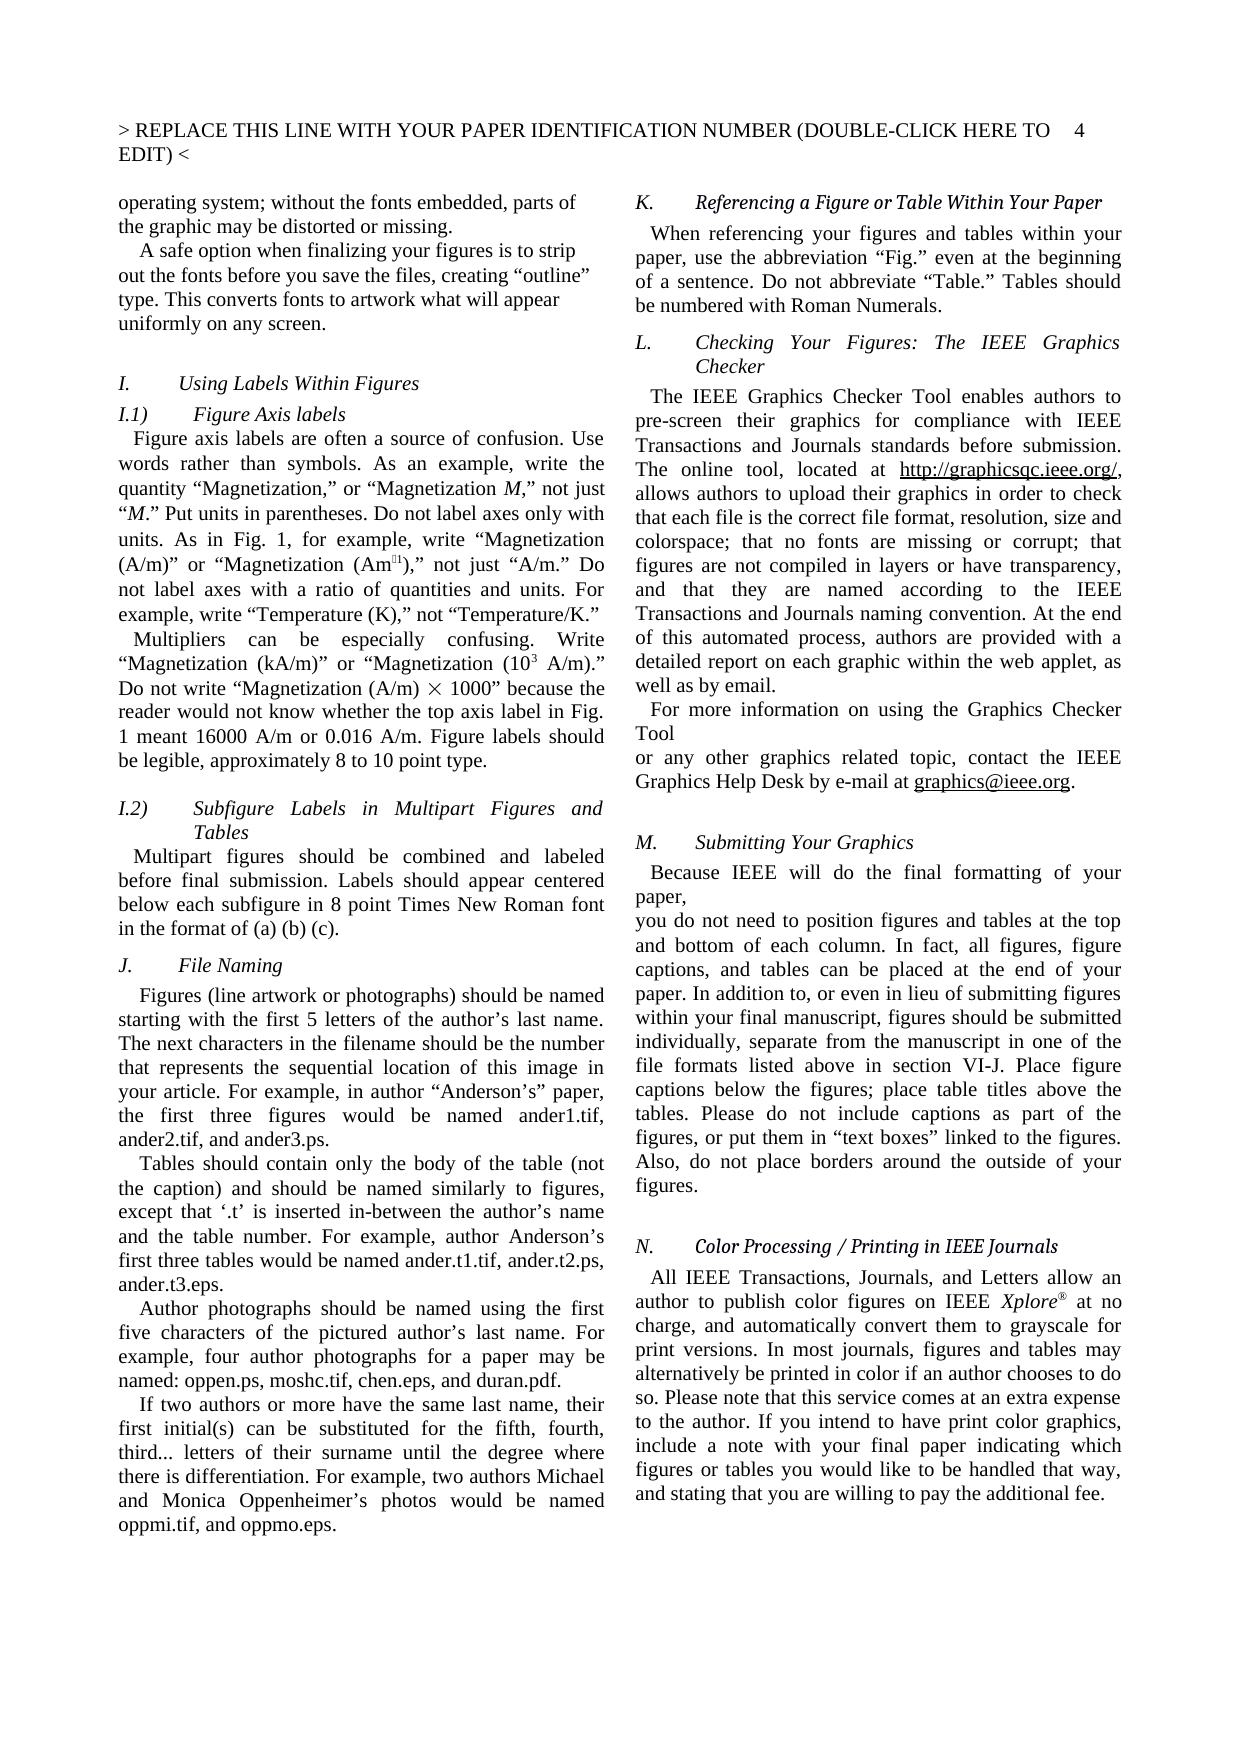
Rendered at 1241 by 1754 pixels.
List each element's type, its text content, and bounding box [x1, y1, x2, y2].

text All IEEE Transactions, Journals, and Letters allow an author to publish color figures on IEEE Xplore® at no charge, and automatically convert them to grayscale for print versions. In most journals, figures and tables may alternatively be printed in color if an author chooses to do so. Please note that this service comes at an extra expense to the author. If you intend to have print color graphics, include a note with your final paper indicating which figures or tables you would like to be handled that way, and stating that you are willing to pay the additional fee. [635, 1265, 1122, 1505]
subtitle Using Labels Within Figures [118, 371, 605, 395]
text Because IEEE will do the final formatting of your paper, you do not need to position figures and tables at the top and bottom of each column. In fact, all figures, figure captions, and tables can be placed at the end of your paper. In addition to, or even in lieu of submitting figures within your final manuscript, figures should be submitted individually, separate from the manuscript in one of the file formats listed above in section VI-J. Place figure captions below the figures; place table titles above the tables. Please do not include captions as part of the figures, or put them in “text boxes” linked to the figures. Also, do not place borders around the outside of your figures. [635, 860, 1122, 1197]
subtitle Referencing a Figure or Table Within Your Paper [635, 190, 1122, 215]
text Author photographs should be named using the first five characters of the pictured author’s last name. For example, four author photographs for a paper may be named: oppen.ps, moshc.tif, chen.eps, and duran.pdf. [118, 1296, 605, 1392]
text The IEEE Graphics Checker Tool enables authors to pre-screen their graphics for compliance with IEEE Transactions and Journals standards before submission. The online tool, located at http://graphicsqc.ieee.org/, allows authors to upload their graphics in order to check that each file is the correct file format, resolution, size and colorspace; that no fonts are missing or corrupt; that figures are not compiled in layers or have transparency, and that they are named according to the IEEE Transactions and Journals naming convention. At the end of this automated process, authors are provided with a detailed report on each graphic within the web applet, as well as by email. [635, 384, 1122, 697]
text Tables should contain only the body of the table (not the caption) and should be named similarly to figures, except that ‘.t’ is inserted in-between the author’s name and the table number. For example, author Anderson’s first three tables would be named ander.t1.tif, ander.t2.ps, ander.t3.eps. [118, 1151, 605, 1296]
text Figure axis labels are often a source of confusion. Use words rather than symbols. As an example, write the quantity “Magnetization,” or “Magnetization M,” not just “M.” Put units in parentheses. Do not label axes only with units. As in Fig. 1, for example, write “Magnetization (A/m)” or “Magnetization (Am1),” not just “A/m.” Do not label axes with a ratio of quantities and units. For example, write “Temperature (K),” not “Temperature/K.” [118, 426, 605, 626]
subtitle Subfigure Labels in Multipart Figures and Tables [118, 796, 605, 844]
text Multipliers can be especially confusing. Write “Magnetization (kA/m)” or “Magnetization (103 A/m).” Do not write “Magnetization (A/m)  1000” because the reader would not know whether the top axis label in Fig. 1 meant 16000 A/m or 0.016 A/m. Figure labels should be legible, approximately 8 to 10 point type. [118, 627, 605, 772]
text Figures (line artwork or photographs) should be named starting with the first 5 letters of the author’s last name. The next characters in the filename should be the number that represents the sequential location of this image in your article. For example, in author “Anderson’s” paper, the first three figures would be named ander1.tif, ander2.tif, and ander3.ps. [118, 983, 605, 1151]
subtitle File Naming [118, 953, 605, 977]
text A safe option when finalizing your figures is to strip out the fonts before you save the files, creating “outline” type. This converts fonts to artwork what will appear uniformly on any screen. [118, 238, 605, 335]
text If two authors or more have the same last name, their first initial(s) can be substituted for the fifth, fourth, third... letters of their surname until the degree where there is differentiation. For example, two authors Michael and Monica Oppenheimer’s photos would be named oppmi.tif, and oppmo.eps. [118, 1392, 605, 1536]
subtitle Figure Axis labels [118, 402, 605, 426]
text Multipart figures should be combined and labeled before final submission. Labels should appear centered below each subfigure in 8 point Times New Roman font in the format of (a) (b) (c). [118, 844, 605, 940]
text operating system; without the fonts embedded, parts of the graphic may be distorted or missing. [118, 190, 605, 238]
text For more information on using the Graphics Checker Tool or any other graphics related topic, contact the IEEE Graphics Help Desk by e-mail at graphics@ieee.org. [635, 697, 1122, 793]
subtitle Submitting Your Graphics [635, 830, 1122, 854]
subtitle Color Processing / Printing in IEEE Journals [635, 1234, 1122, 1258]
subtitle Checking Your Figures: The IEEE Graphics Checker [635, 330, 1122, 378]
text When referencing your figures and tables within your paper, use the abbreviation “Fig.” even at the beginning of a sentence. Do not abbreviate “Table.” Tables should be numbered with Roman Numerals. [635, 221, 1122, 317]
